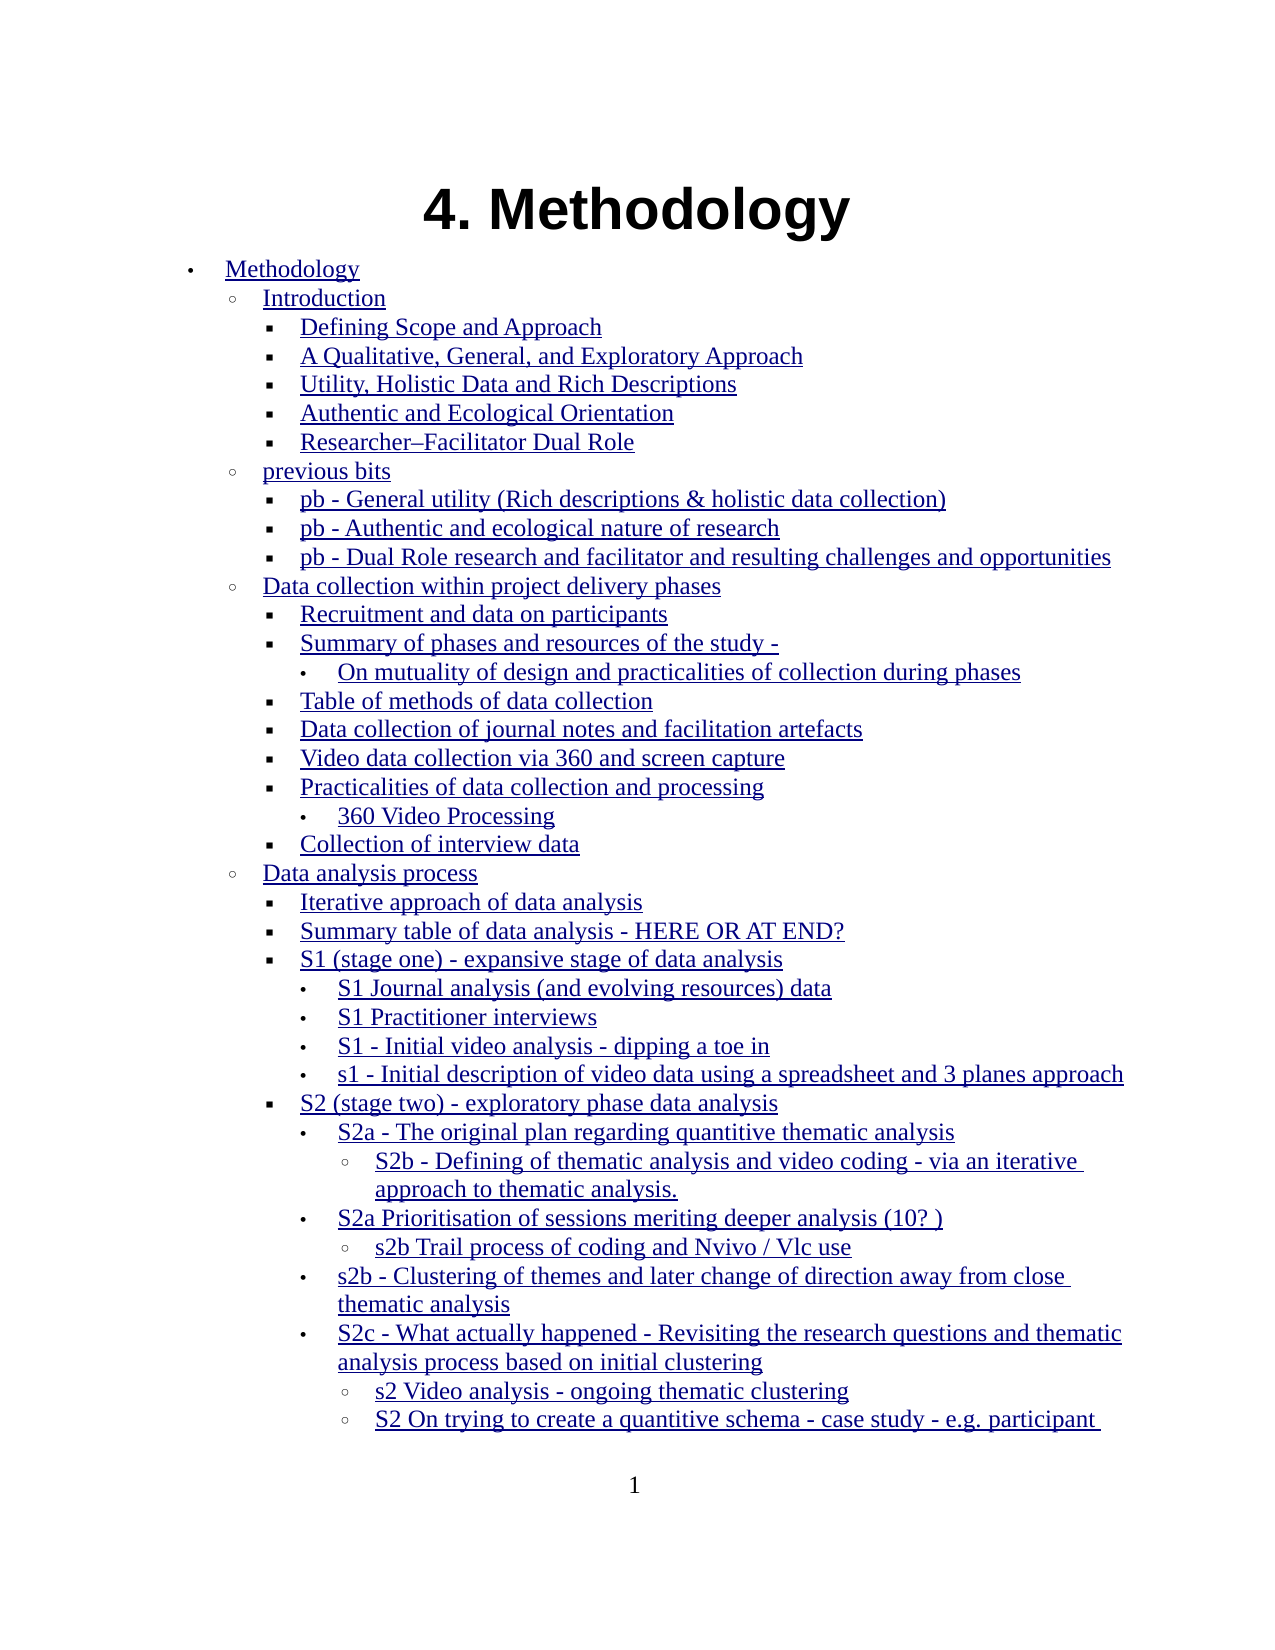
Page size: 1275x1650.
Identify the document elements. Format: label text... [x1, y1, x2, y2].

list Table of methods of data collection [262, 686, 1125, 714]
list S2b - Defining of thematic analysis and video coding - via an iterative approach to thematic analysis. [337, 1146, 1125, 1203]
list Utility, Holistic Data and Rich Descriptions [262, 369, 1125, 398]
list s2 Video analysis - ongoing thematic clustering [337, 1376, 1125, 1404]
list S1 Journal analysis (and evolving resources) data [300, 973, 1125, 1002]
list Summary table of data analysis - HERE OR AT END? [262, 916, 1125, 944]
list pb - Authentic and ecological nature of research [262, 513, 1125, 542]
list Recruitment and data on participants [262, 599, 1125, 628]
list Summary of phases and resources of the study - [262, 628, 1125, 657]
list previous bits [225, 456, 1125, 484]
list pb - Dual Role research and facilitator and resulting challenges and opportunities [262, 542, 1125, 571]
list S1 Practitioner interviews [300, 1002, 1125, 1031]
list A Qualitative, General, and Exploratory Approach [262, 341, 1125, 369]
list s1 - Initial description of video data using a spreadsheet and 3 planes approach [300, 1059, 1125, 1088]
list S1 - Initial video analysis - dipping a toe in [300, 1031, 1125, 1059]
list Methodology [187, 254, 1125, 283]
list Defining Scope and Approach [262, 312, 1125, 341]
list Data analysis process [225, 858, 1125, 887]
list Practicalities of data collection and processing [262, 772, 1125, 801]
list Authentic and Ecological Orientation [262, 398, 1125, 427]
list 360 Video Processing [300, 801, 1125, 829]
list S2 (stage two) - exploratory phase data analysis [262, 1088, 1125, 1117]
list Collection of interview data [262, 829, 1125, 858]
list Iterative approach of data analysis [262, 887, 1125, 916]
list S2a - The original plan regarding quantitive thematic analysis [300, 1117, 1125, 1146]
list S2c - What actually happened - Revisiting the research questions and thematic analysis process based on initial clustering [300, 1318, 1125, 1376]
list S2 On trying to create a quantitive schema - case study - e.g. participant [337, 1404, 1125, 1433]
list Data collection of journal notes and facilitation artefacts [262, 714, 1125, 743]
list S1 (stage one) - expansive stage of data analysis [262, 944, 1125, 973]
title 4. Methodology [150, 175, 1125, 242]
list s2b Trail process of coding and Nvivo / Vlc use [337, 1232, 1125, 1261]
list Introduction [225, 283, 1125, 312]
list Data collection within project delivery phases [225, 571, 1125, 599]
list On mutuality of design and practicalities of collection during phases [300, 657, 1125, 686]
list S2a Prioritisation of sessions meriting deeper analysis (10? ) [300, 1203, 1125, 1232]
list pb - General utility (Rich descriptions & holistic data collection) [262, 484, 1125, 513]
list Video data collection via 360 and screen capture [262, 743, 1125, 772]
list Researcher–Facilitator Dual Role [262, 427, 1125, 456]
list s2b - Clustering of themes and later change of direction away from close thematic analysis [300, 1261, 1125, 1318]
